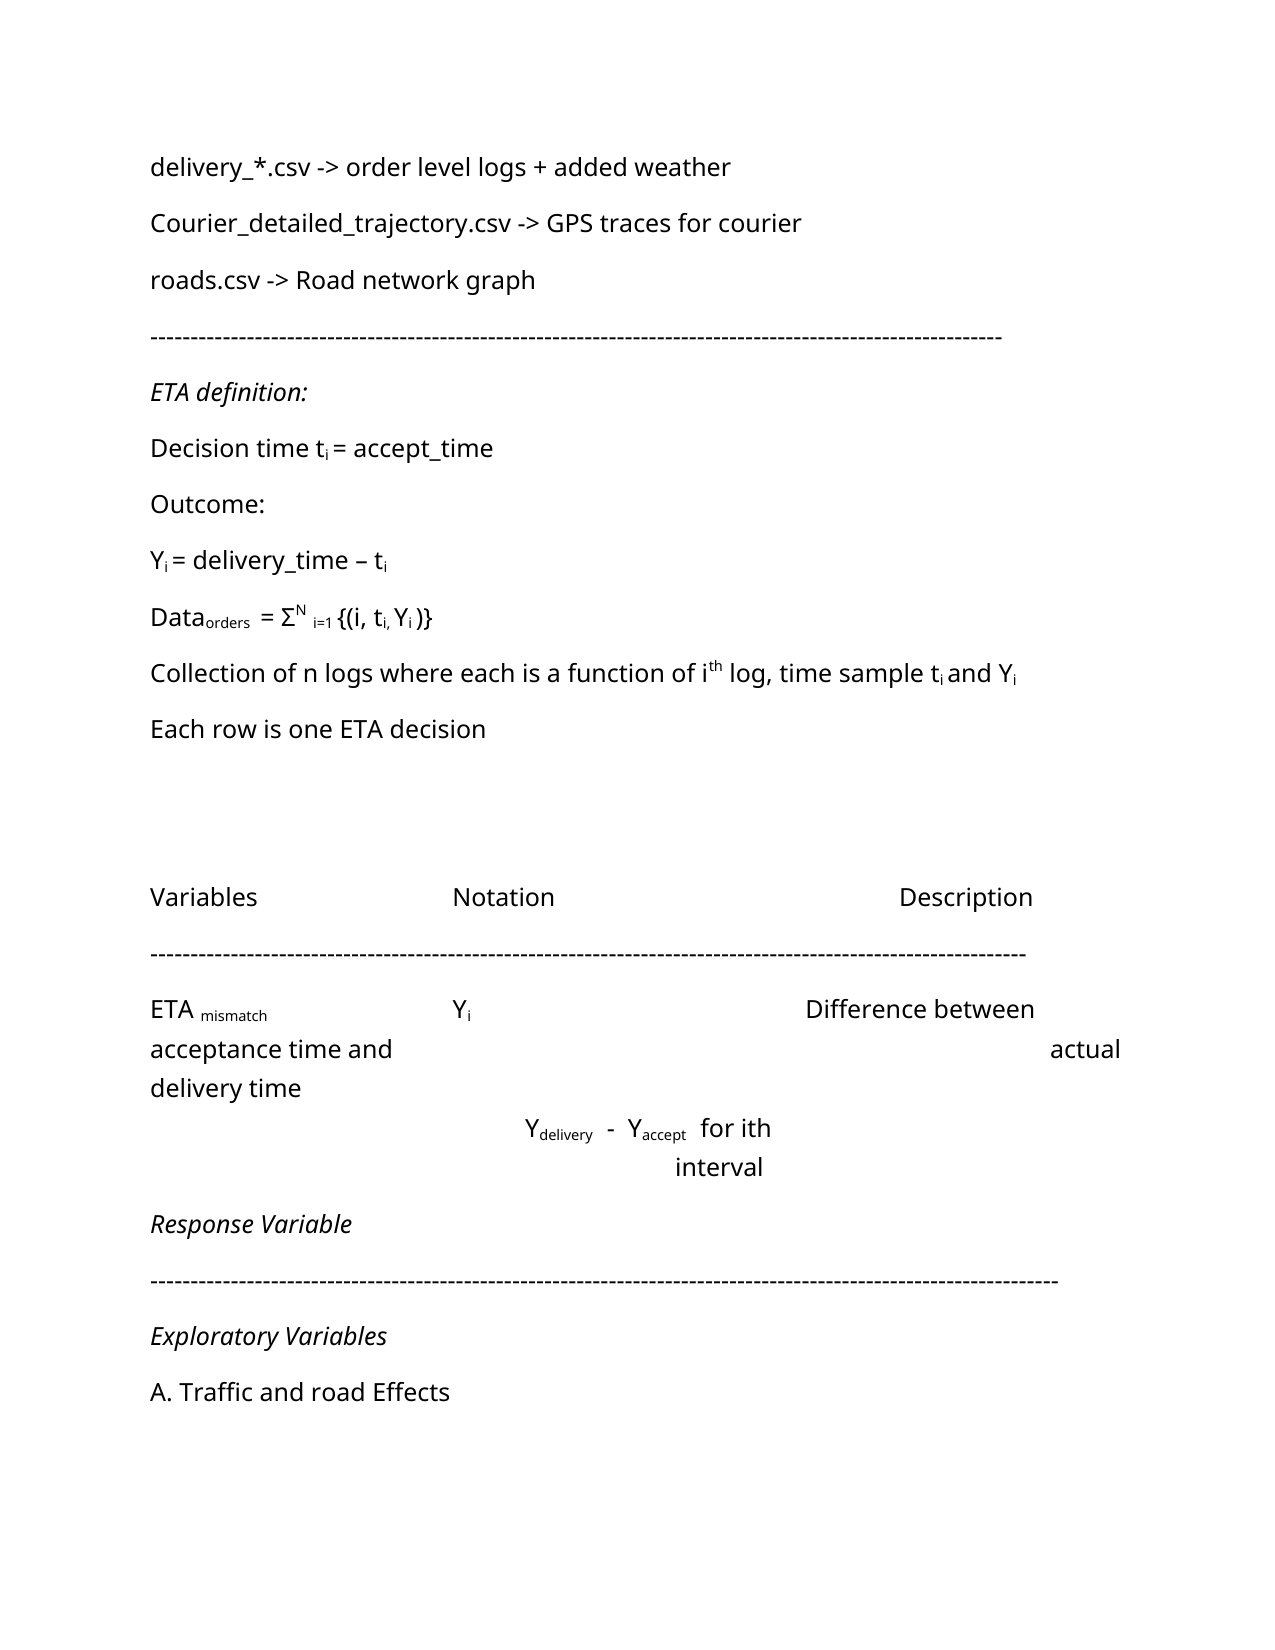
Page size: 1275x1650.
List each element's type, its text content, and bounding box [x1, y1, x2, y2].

text delivery_*.csv -> order level logs + added weather [150, 150, 1125, 184]
text Dataorders = ΣN i=1 {(i, ti, Yi )} [150, 599, 1125, 633]
text ----------------------------------------------------------------------------------------------------------------- [150, 1262, 1125, 1296]
text Courier_detailed_trajectory.csv -> GPS traces for courier [150, 206, 1125, 240]
text ETA definition: [150, 374, 1125, 409]
text Yi = delivery_time – ti [150, 543, 1125, 577]
text Response Variable [150, 1206, 1125, 1240]
text Outcome: [150, 487, 1125, 521]
text roads.csv -> Road network graph [150, 262, 1125, 296]
text ---------------------------------------------------------------------------------------------------------- [150, 318, 1125, 352]
text A. Traffic and road Effects [150, 1375, 1125, 1409]
text ETA mismatch Yi Difference between acceptance time and actual delivery time Ydelivery - Yaccept for ith interval [150, 992, 1125, 1184]
text Exploratory Variables [150, 1318, 1125, 1353]
text Variables Notation Description [150, 880, 1125, 914]
text Each row is one ETA decision [150, 711, 1125, 746]
text Decision time ti = accept_time [150, 431, 1125, 465]
text Collection of n logs where each is a function of ith log, time sample ti and Yi [150, 655, 1125, 689]
text ------------------------------------------------------------------------------------------------------------- [150, 936, 1125, 970]
